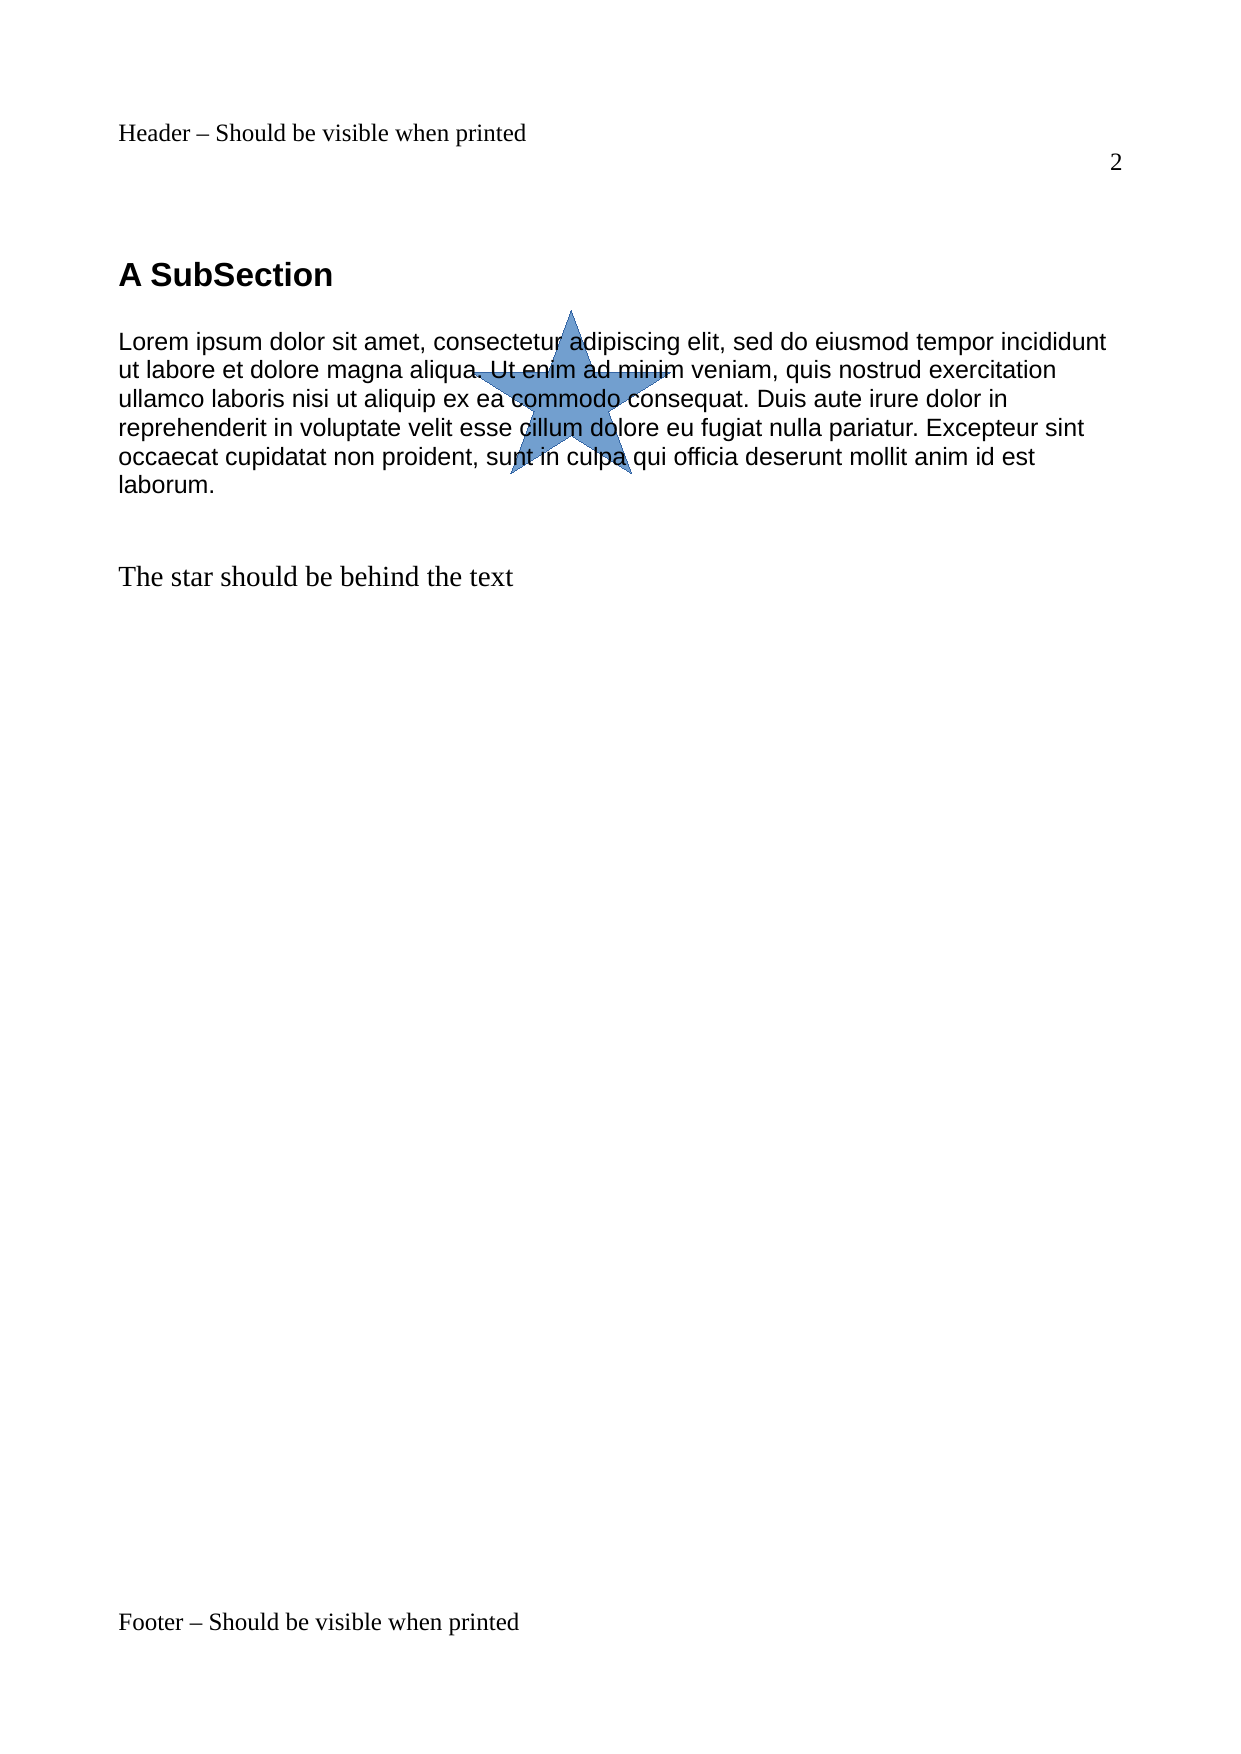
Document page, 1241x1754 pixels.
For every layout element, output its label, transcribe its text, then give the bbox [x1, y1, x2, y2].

subtitle Lorem ipsum dolor sit amet, consectetur adipiscing elit, sed do eiusmod tempor incididunt ut labore et dolore magna aliqua. Ut enim ad minim veniam, quis nostrud exercitation ullamco laboris nisi ut aliquip ex ea commodo consequat. Duis aute irure dolor in reprehenderit in voluptate velit esse cillum dolore eu fugiat nulla pariatur. Excepteur sint occaecat cupidatat non proident, sunt in culpa qui officia deserunt mollit anim id est laborum. [118, 326, 1122, 499]
text The star should be behind the text [118, 559, 1122, 593]
subtitle A SubSection [118, 255, 1122, 293]
